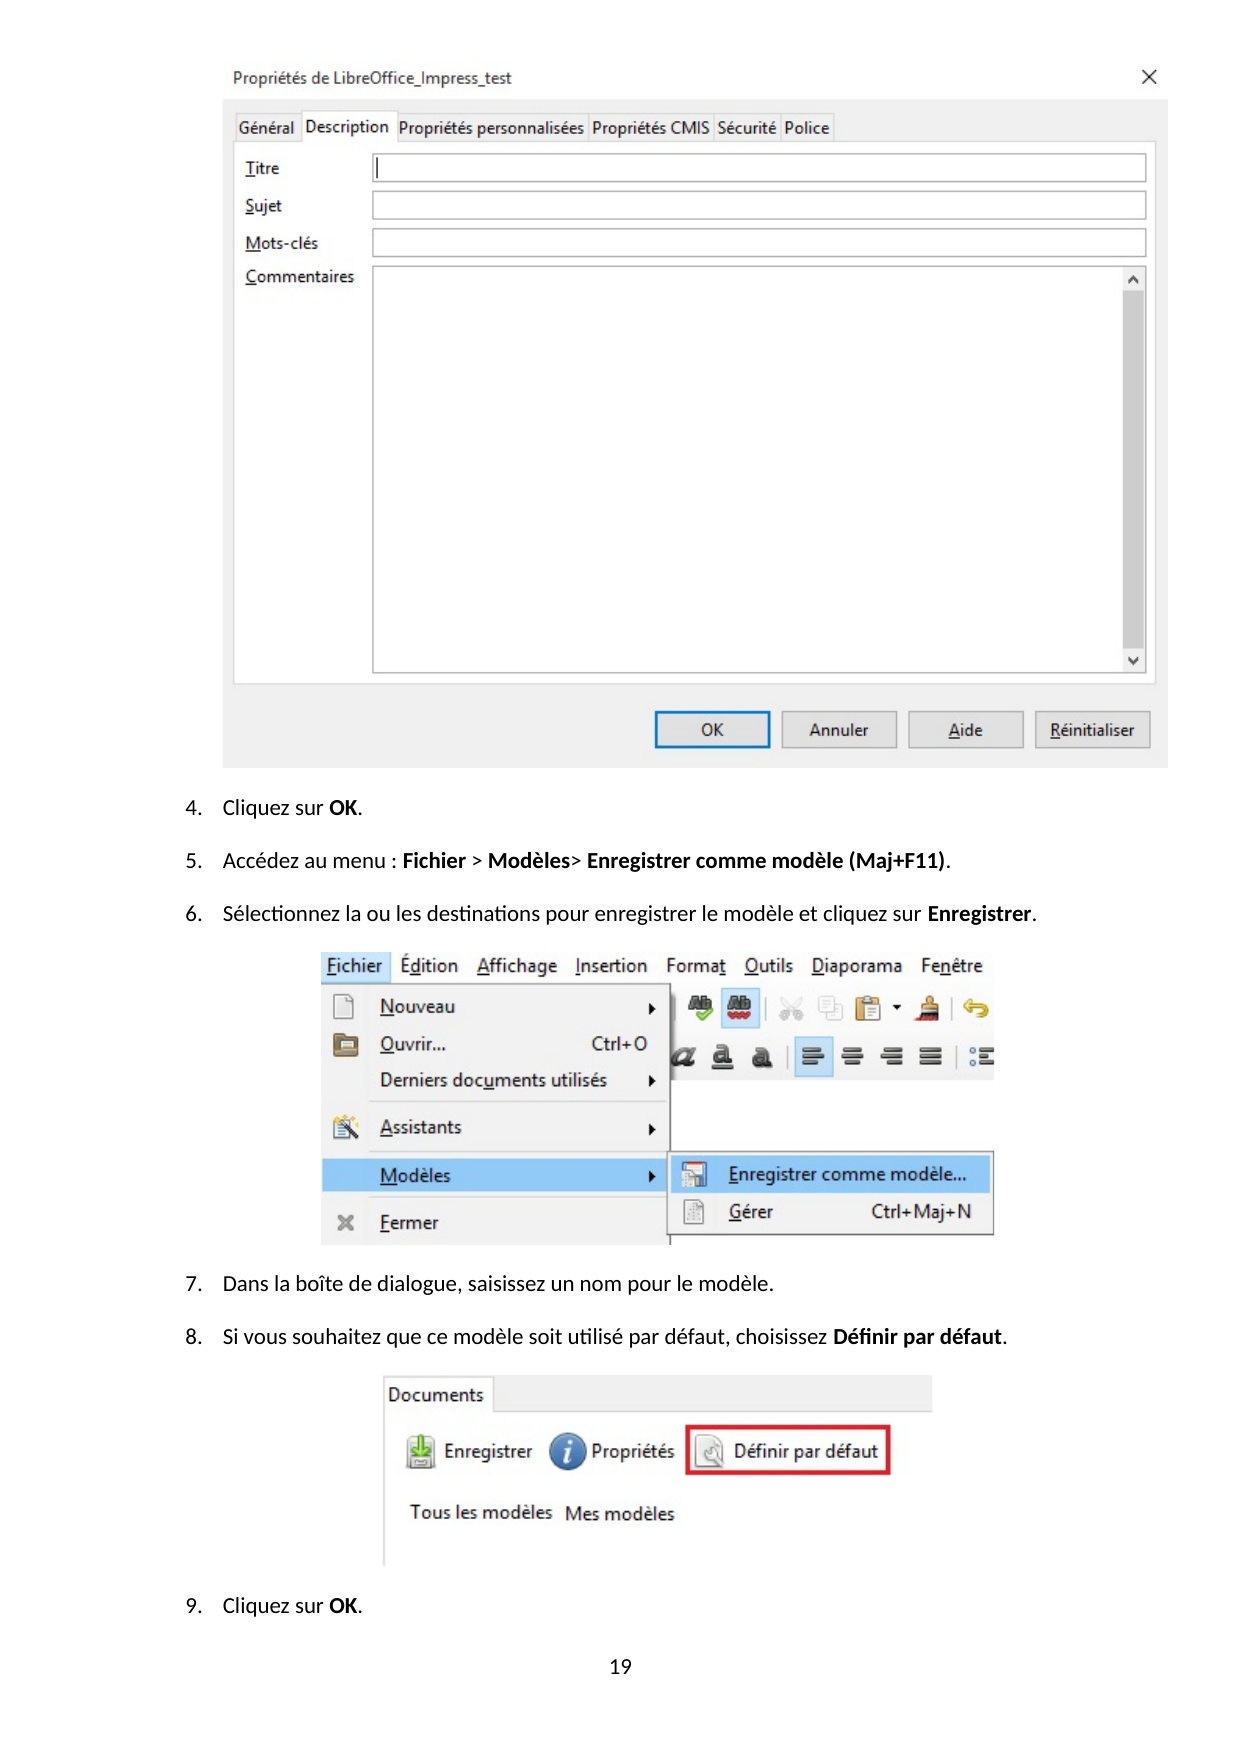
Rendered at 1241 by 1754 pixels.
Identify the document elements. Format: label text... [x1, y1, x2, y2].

list Accédez au menu : Fichier > Modèles> Enregistrer comme modèle (Maj+F11). [185, 846, 1093, 874]
list Dans la boîte de dialogue, saisissez un nom pour le modèle. [185, 1269, 1093, 1297]
list Si vous souhaitez que ce modèle soit utilisé par défaut, choisissez Définir par défaut. [185, 1322, 1093, 1350]
picture [382, 1375, 933, 1566]
picture [222, 59, 1169, 768]
list Cliquez sur OK. [185, 1591, 1093, 1619]
picture [321, 952, 995, 1245]
list Cliquez sur OK. [185, 793, 1093, 821]
list Sélectionnez la ou les destinations pour enregistrer le modèle et cliquez sur Enregistrer. [185, 899, 1093, 927]
